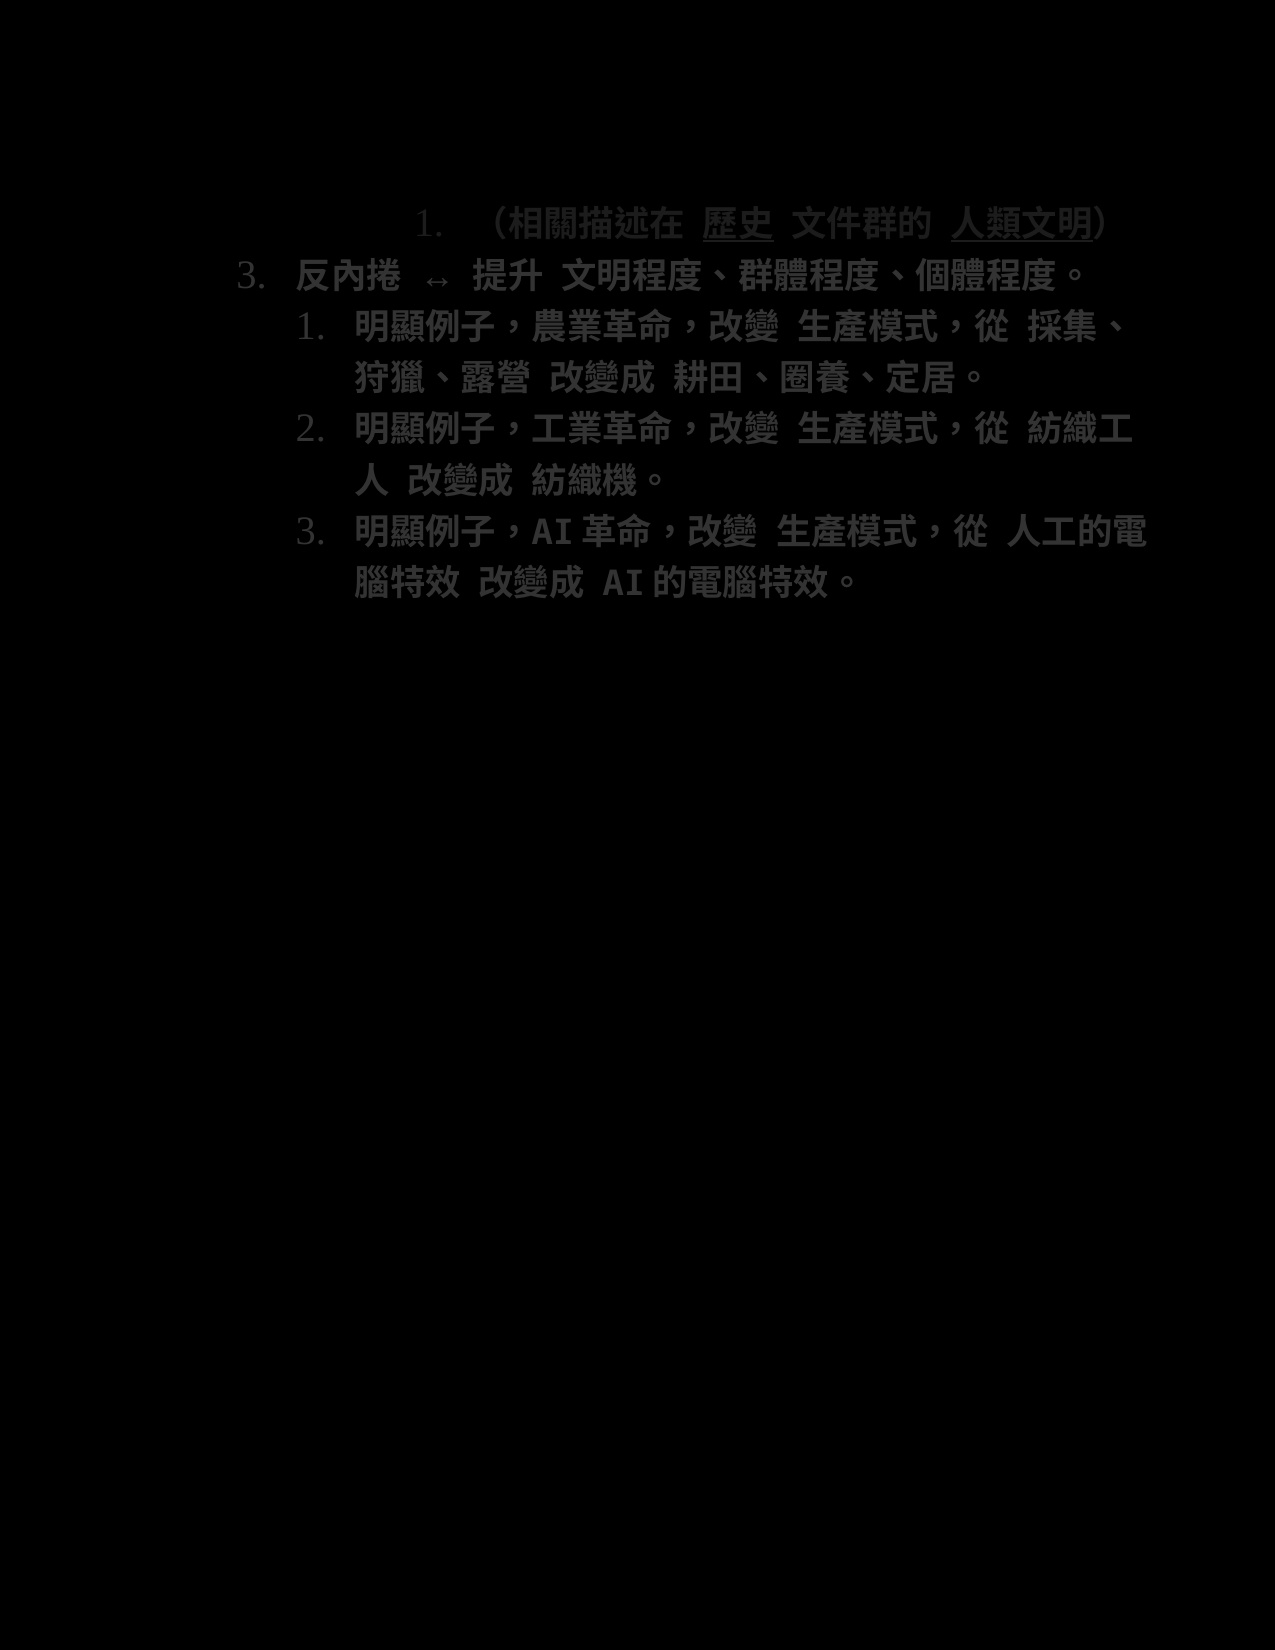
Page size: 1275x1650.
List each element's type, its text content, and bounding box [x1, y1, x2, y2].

list 明顯例子，AI革命，改變 生產模式，從 人工的電腦特效 改變成 AI的電腦特效。 [295, 503, 1157, 606]
list 明顯例子，農業革命，改變 生產模式，從 採集、狩獵、露營 改變成 耕田、圈養、定居。 [295, 298, 1157, 401]
list 明顯例子，工業革命，改變 生產模式，從 紡織工人 改變成 紡織機。 [295, 401, 1157, 503]
list （相關描述在 歷史 文件群的 人類文明） [413, 196, 1157, 247]
list 反內捲 ↔ 提升 文明程度、群體程度、個體程度。 [236, 247, 1157, 298]
